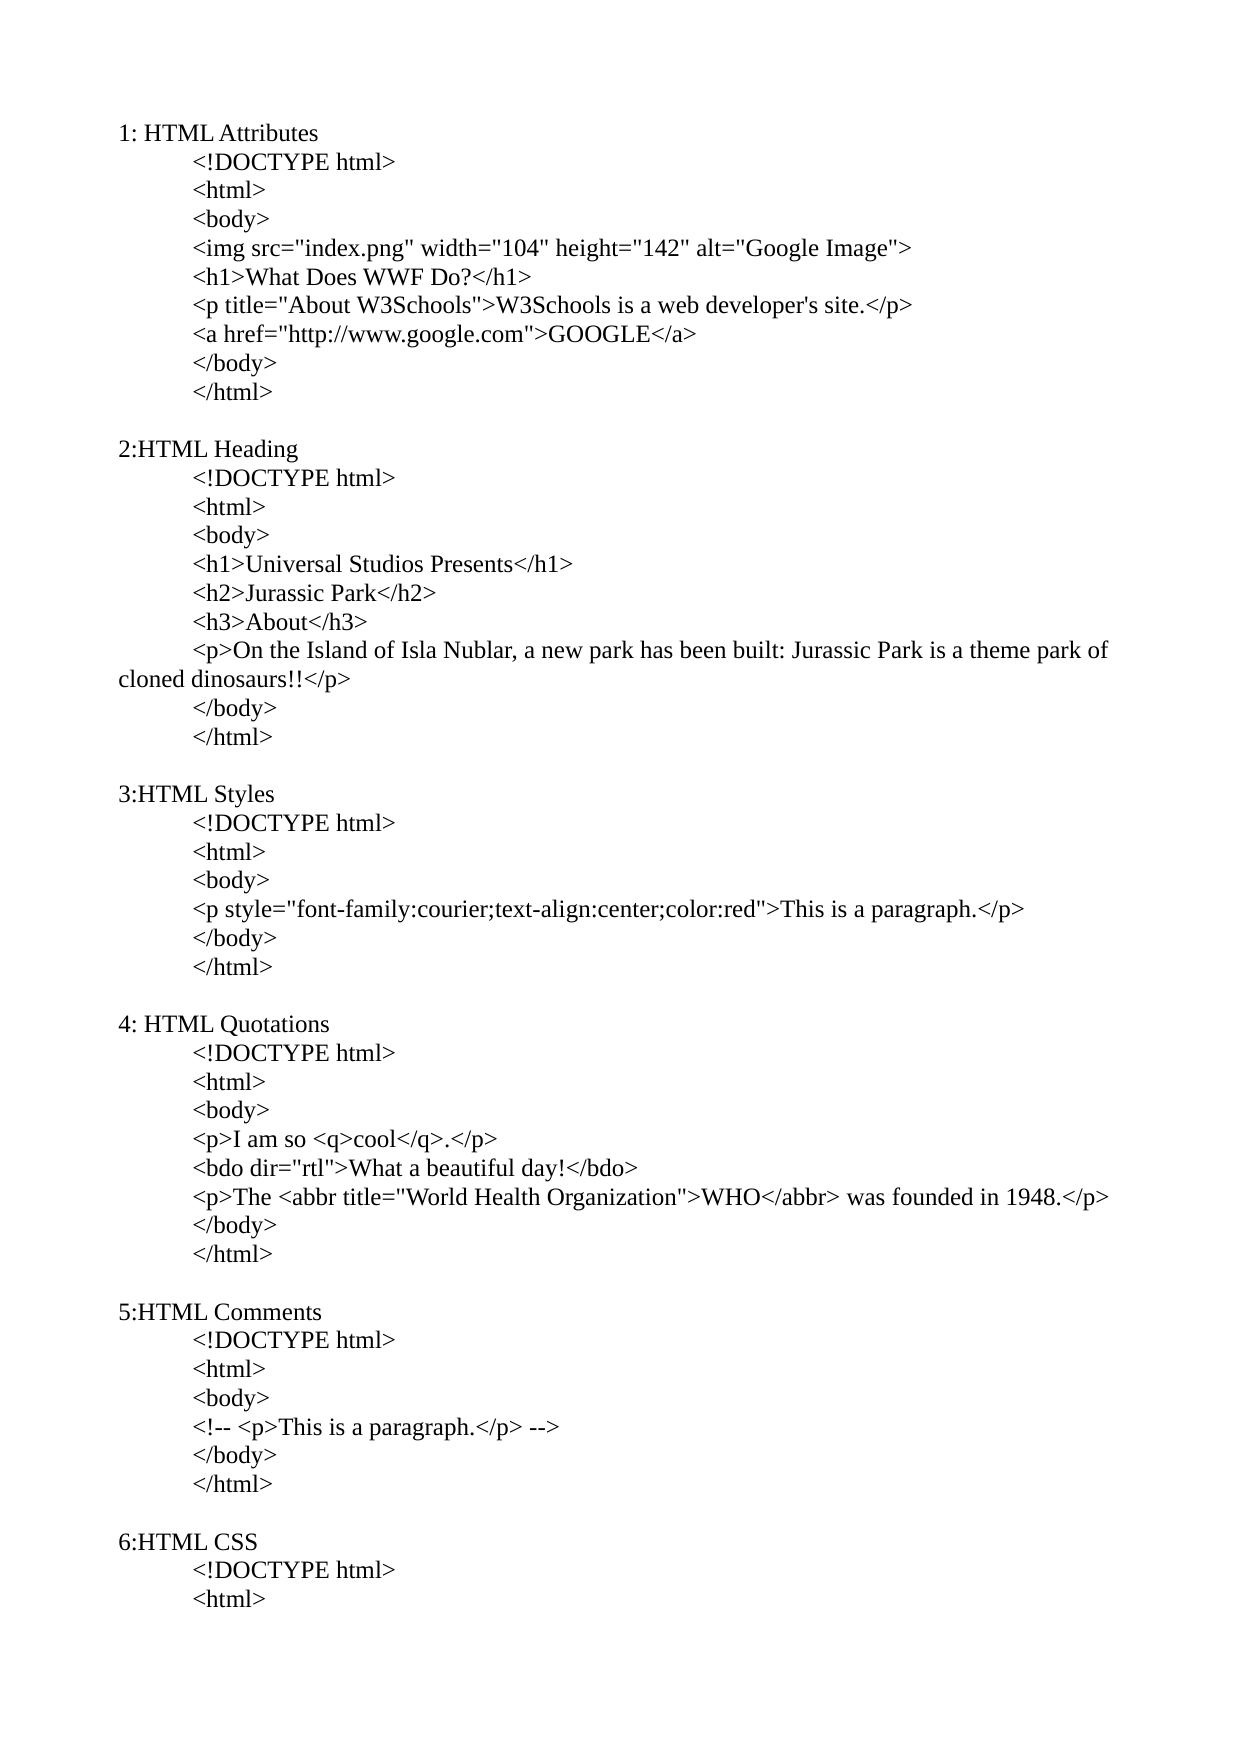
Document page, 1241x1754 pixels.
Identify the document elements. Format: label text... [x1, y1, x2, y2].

text <html> [118, 837, 1122, 866]
text </body> [118, 1441, 1122, 1469]
text <!DOCTYPE html> [118, 1326, 1122, 1354]
text </body> [118, 693, 1122, 722]
text <body> [118, 204, 1122, 233]
text <p>I am so <q>cool</q>.</p> [118, 1124, 1122, 1153]
text <bdo dir="rtl">What a beautiful day!</bdo> [118, 1153, 1122, 1182]
text </html> [118, 1469, 1122, 1498]
text </body> [118, 1211, 1122, 1239]
text <!DOCTYPE html> [118, 1556, 1122, 1584]
text <p title="About W3Schools">W3Schools is a web developer's site.</p> [118, 291, 1122, 319]
text <body> [118, 1096, 1122, 1124]
text 4: HTML Quotations [118, 1009, 1122, 1038]
text </html> [118, 377, 1122, 406]
text </body> [118, 348, 1122, 377]
text <h2>Jurassic Park</h2> [118, 578, 1122, 607]
text <h1>What Does WWF Do?</h1> [118, 262, 1122, 291]
text <h3>About</h3> [118, 607, 1122, 636]
text <body> [118, 866, 1122, 894]
text <a href="http://www.google.com">GOOGLE</a> [118, 319, 1122, 348]
text <html> [118, 176, 1122, 204]
text <!DOCTYPE html> [118, 1038, 1122, 1067]
text </html> [118, 1239, 1122, 1268]
text <!DOCTYPE html> [118, 463, 1122, 492]
text <html> [118, 1354, 1122, 1383]
text <h1>Universal Studios Presents</h1> [118, 549, 1122, 578]
text </html> [118, 952, 1122, 981]
text 5:HTML Comments [118, 1297, 1122, 1326]
text 2:HTML Heading [118, 434, 1122, 463]
text <p style="font-family:courier;text-align:center;color:red">This is a paragraph.</p> [118, 894, 1122, 923]
text 3:HTML Styles [118, 779, 1122, 808]
text </html> [118, 722, 1122, 751]
text <body> [118, 521, 1122, 549]
text <html> [118, 492, 1122, 521]
text 1: HTML Attributes [118, 118, 1122, 147]
text <html> [118, 1584, 1122, 1613]
text <img src="index.png" width="104" height="142" alt="Google Image"> [118, 233, 1122, 262]
text </body> [118, 923, 1122, 952]
text 6:HTML CSS [118, 1527, 1122, 1556]
text <!DOCTYPE html> [118, 147, 1122, 176]
text <html> [118, 1067, 1122, 1096]
text <p>The <abbr title="World Health Organization">WHO</abbr> was founded in 1948.</p> [118, 1182, 1122, 1211]
text <p>On the Island of Isla Nublar, a new park has been built: Jurassic Park is a theme park of cloned dinosaurs!!</p> [118, 636, 1122, 693]
text <!-- <p>This is a paragraph.</p> --> [118, 1412, 1122, 1441]
text <body> [118, 1383, 1122, 1412]
text <!DOCTYPE html> [118, 808, 1122, 837]
